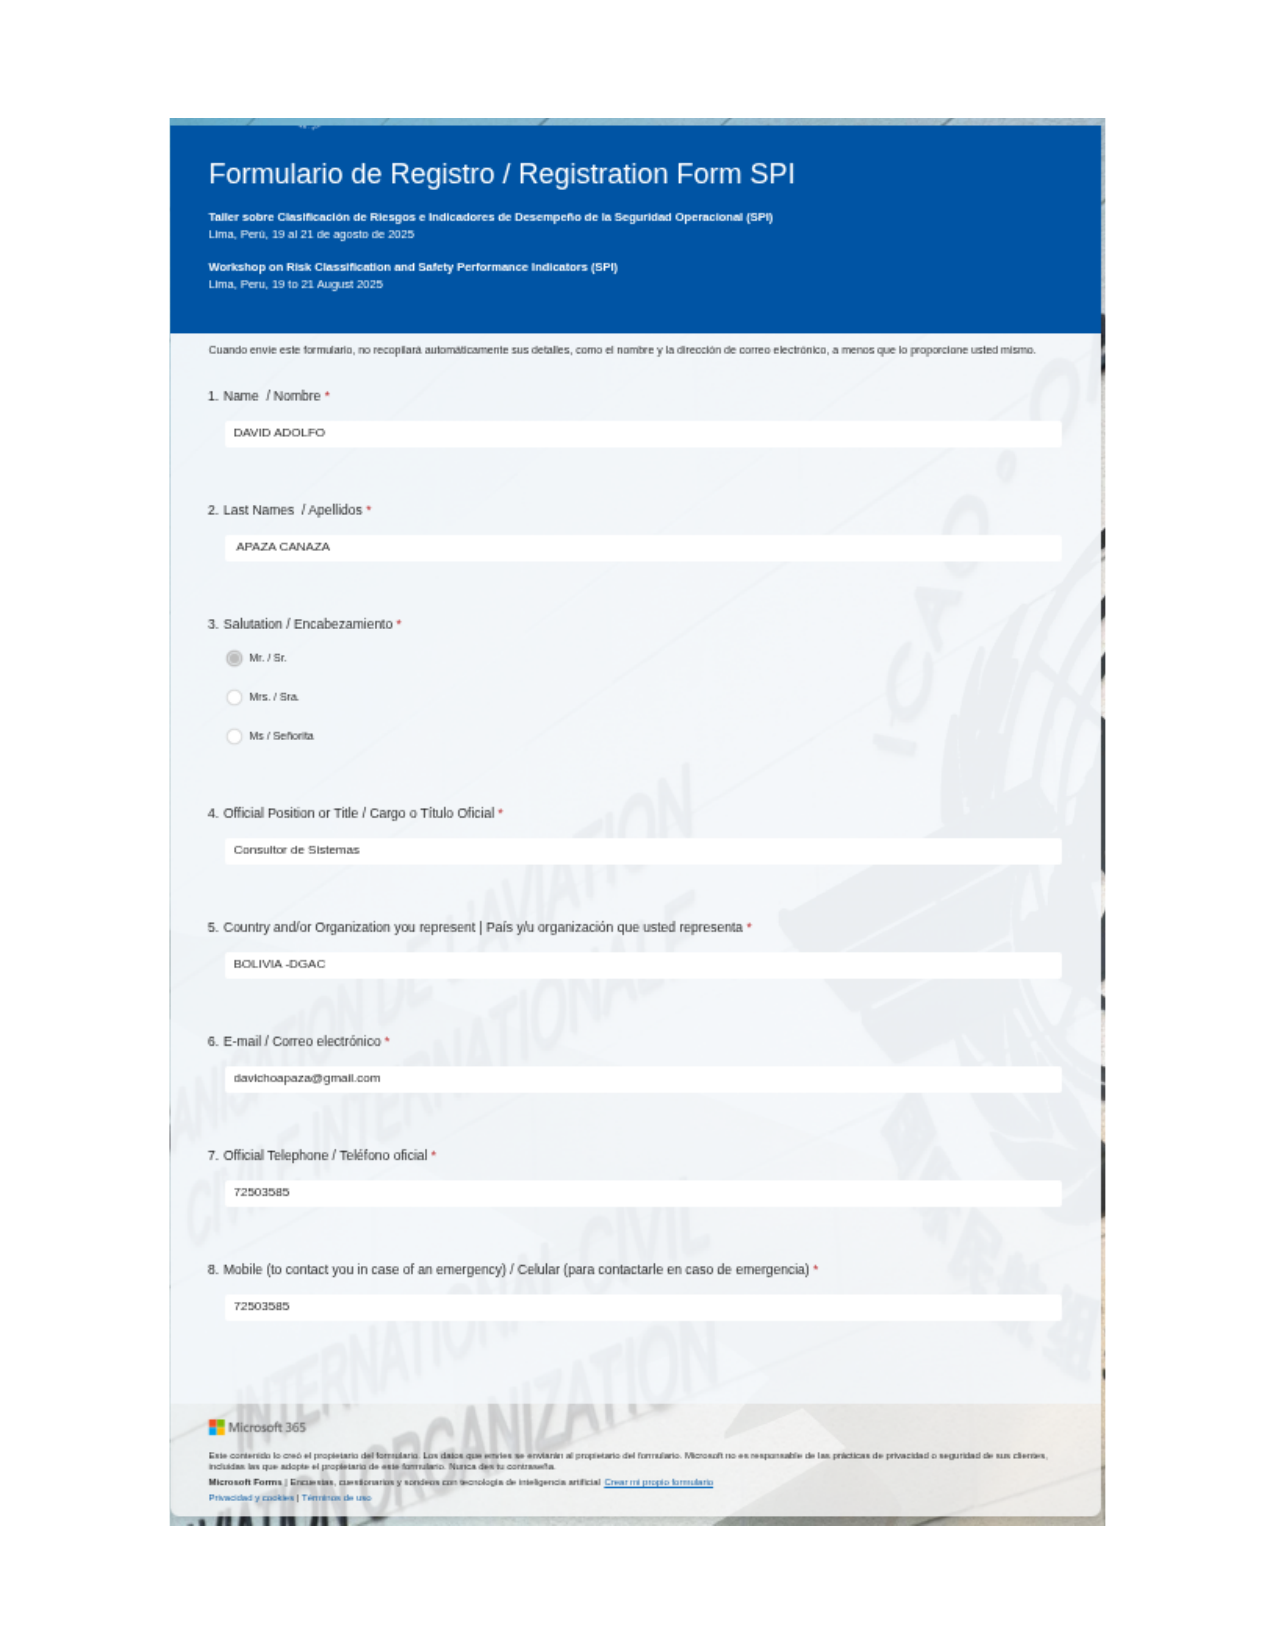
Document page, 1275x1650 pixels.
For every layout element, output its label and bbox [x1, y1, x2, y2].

picture [169, 118, 1106, 1526]
